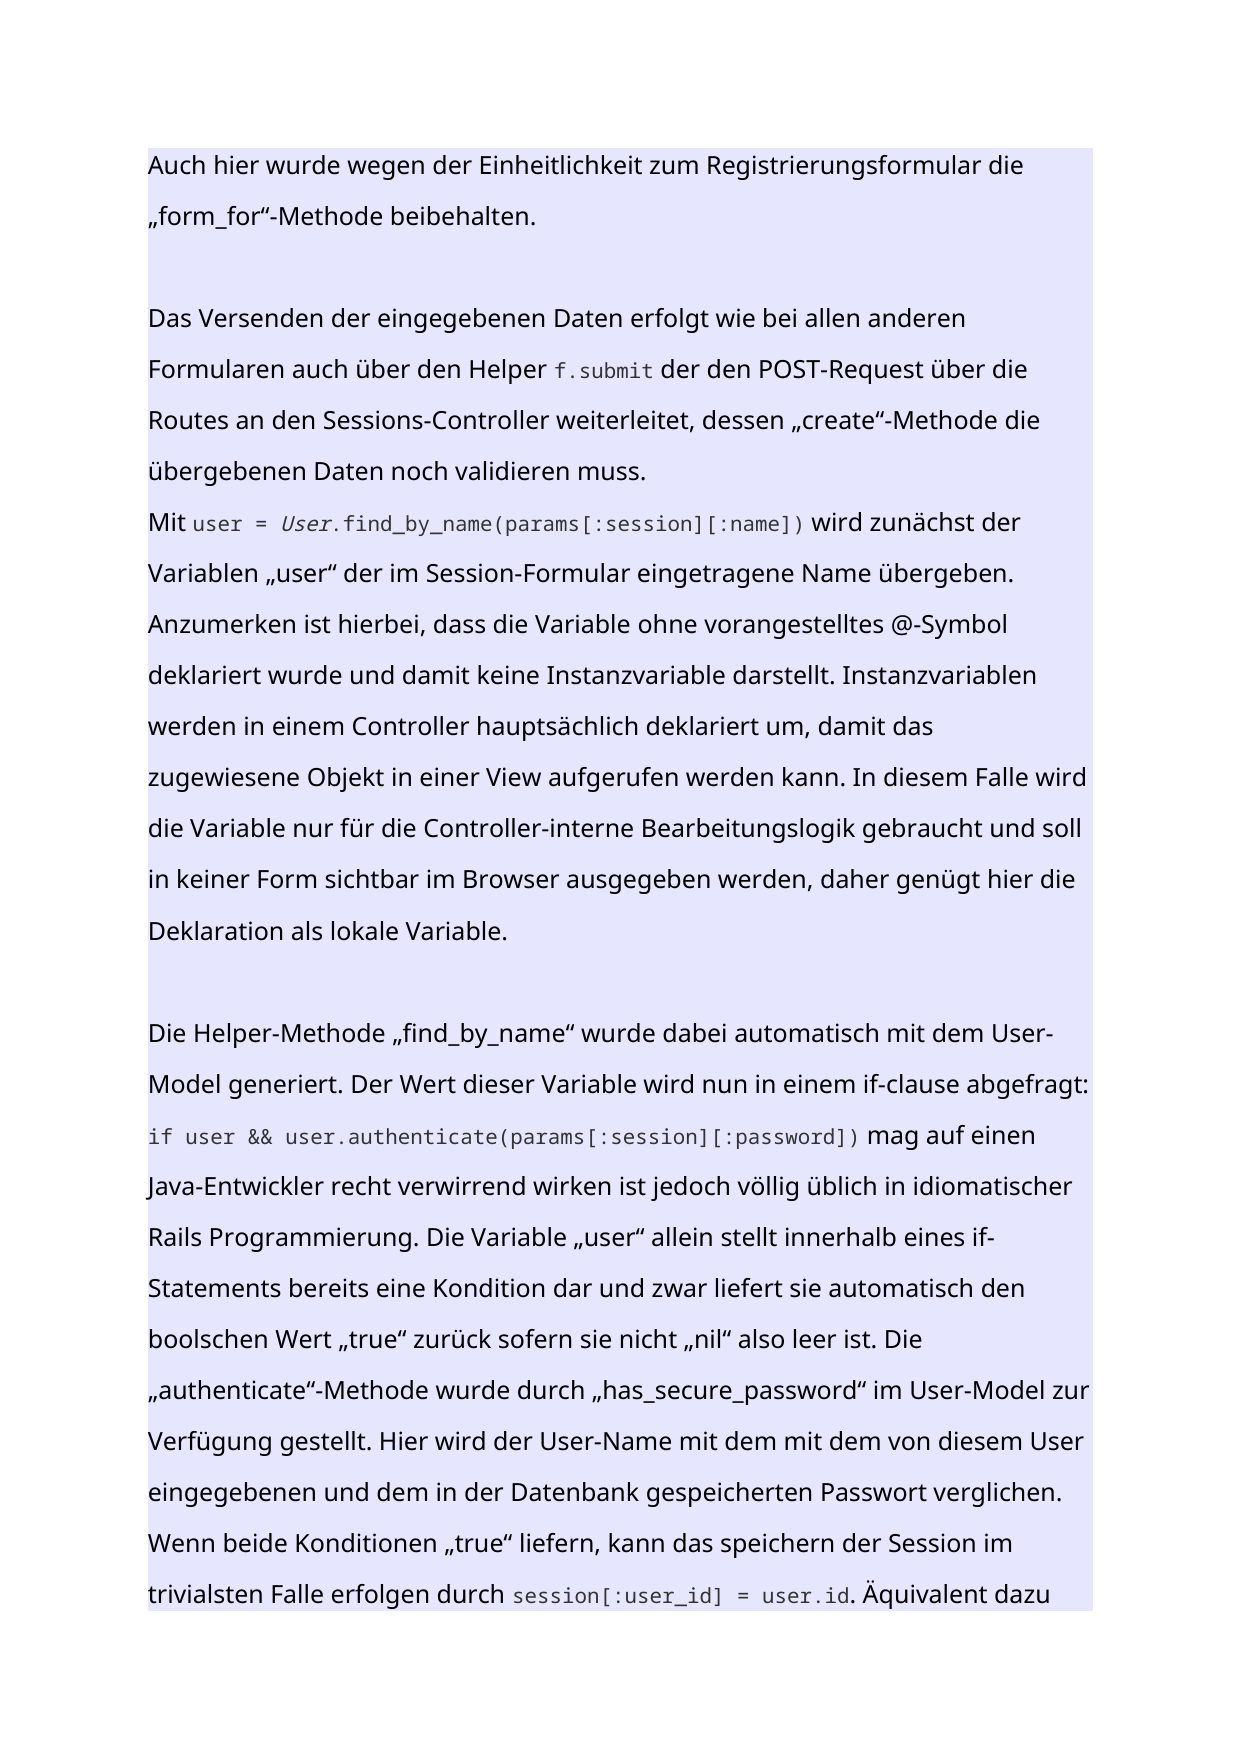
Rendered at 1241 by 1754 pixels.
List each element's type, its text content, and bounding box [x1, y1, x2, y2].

text Mit user = User.find_by_name(params[:session][:name]) wird zunächst der Variablen „user“ der im Session-Formular eingetragene Name übergeben. Anzumerken ist hierbei, dass die Variable ohne vorangestelltes @-Symbol deklariert wurde und damit keine Instanzvariable darstellt. Instanzvariablen werden in einem Controller hauptsächlich deklariert um, damit das zugewiesene Objekt in einer View aufgerufen werden kann. In diesem Falle wird die Variable nur für die Controller-interne Bearbeitungslogik gebraucht und soll in keiner Form sichtbar im Browser ausgegeben werden, daher genügt hier die Deklaration als lokale Variable. [148, 505, 1093, 947]
text Wenn beide Konditionen „true“ liefern, kann das speichern der Session im trivialsten Falle erfolgen durch session[:user_id] = user.id. Äquivalent dazu [148, 1526, 1093, 1611]
text Das Versenden der eingegebenen Daten erfolgt wie bei allen anderen Formularen auch über den Helper f.submit der den POST-Request über die Routes an den Sessions-Controller weiterleitet, dessen „create“-Methode die übergebenen Daten noch validieren muss. [148, 301, 1093, 488]
text if user && user.authenticate(params[:session][:password]) mag auf einen Java-Entwickler recht verwirrend wirken ist jedoch völlig üblich in idiomatischer Rails Programmierung. Die Variable „user“ allein stellt innerhalb eines if-Statements bereits eine Kondition dar und zwar liefert sie automatisch den boolschen Wert „true“ zurück sofern sie nicht „nil“ also leer ist. Die „authenticate“-Methode wurde durch „has_secure_password“ im User-Model zur Verfügung gestellt. Hier wird der User-Name mit dem mit dem von diesem User eingegebenen und dem in der Datenbank gespeicherten Passwort verglichen. [148, 1117, 1093, 1509]
text Die Helper-Methode „find_by_name“ wurde dabei automatisch mit dem User-Model generiert. Der Wert dieser Variable wird nun in einem if-clause abgefragt: [148, 1015, 1093, 1100]
text Auch hier wurde wegen der Einheitlichkeit zum Registrierungsformular die „form_for“-Methode beibehalten. [148, 148, 1093, 233]
